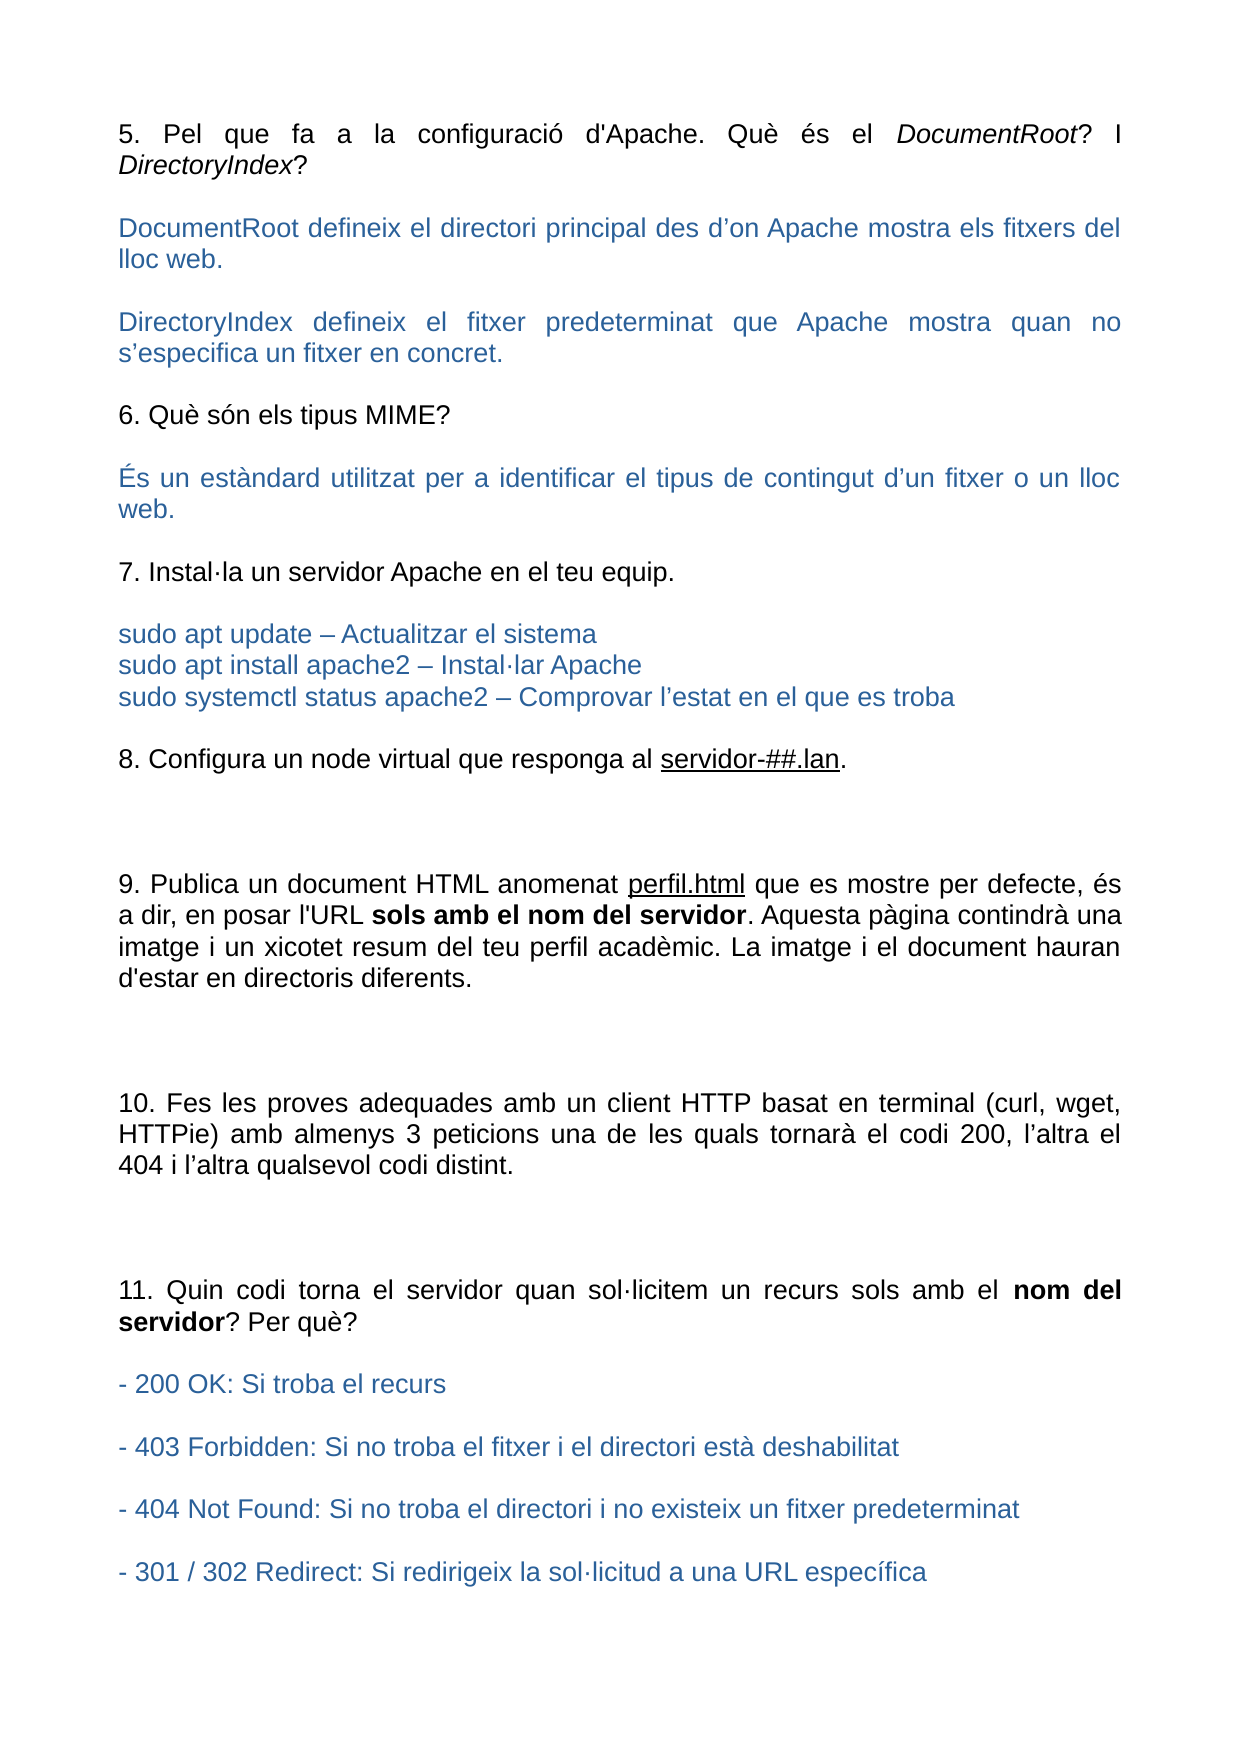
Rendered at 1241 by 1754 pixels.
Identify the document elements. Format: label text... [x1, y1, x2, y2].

text 6. Què són els tipus MIME? [118, 399, 1122, 431]
text És un estàndard utilitzat per a identificar el tipus de contingut d’un fitxer o un lloc web. [118, 462, 1122, 524]
text 5. Pel que fa a la configuració d'Apache. Què és el DocumentRoot? I DirectoryIndex? [118, 118, 1122, 181]
text DirectoryIndex defineix el fitxer predeterminat que Apache mostra quan no s’especifica un fitxer en concret. [118, 306, 1122, 368]
text 11. Quin codi torna el servidor quan sol·licitem un recurs sols amb el nom del servidor? Per què? [118, 1274, 1122, 1337]
text - 403 Forbidden: Si no troba el fitxer i el directori està deshabilitat [118, 1431, 1122, 1462]
text - 404 Not Found: Si no troba el directori i no existeix un fitxer predeterminat [118, 1493, 1122, 1524]
text sudo apt install apache2 – Instal·lar Apache [118, 649, 1122, 681]
text 9. Publica un document HTML anomenat perfil.html que es mostre per defecte, és a dir, en posar l'URL sols amb el nom del servidor. Aquesta pàgina contindrà una imatge i un xicotet resum del teu perfil acadèmic. La imatge i el document hauran d'estar en directoris diferents. [118, 868, 1122, 993]
text DocumentRoot defineix el directori principal des d’on Apache mostra els fitxers del lloc web. [118, 212, 1122, 274]
text - 200 OK: Si troba el recurs [118, 1368, 1122, 1399]
text sudo systemctl status apache2 – Comprovar l’estat en el que es troba [118, 681, 1122, 712]
text 7. Instal·la un servidor Apache en el teu equip. [118, 556, 1122, 587]
text - 301 / 302 Redirect: Si redirigeix la sol·licitud a una URL específica [118, 1556, 1122, 1587]
text sudo apt update – Actualitzar el sistema [118, 618, 1122, 649]
text 8. Configura un node virtual que responga al servidor-##.lan. [118, 743, 1122, 774]
text 10. Fes les proves adequades amb un client HTTP basat en terminal (curl, wget, HTTPie) amb almenys 3 peticions una de les quals tornarà el codi 200, l’altra el 404 i l’altra qualsevol codi distint. [118, 1087, 1122, 1181]
